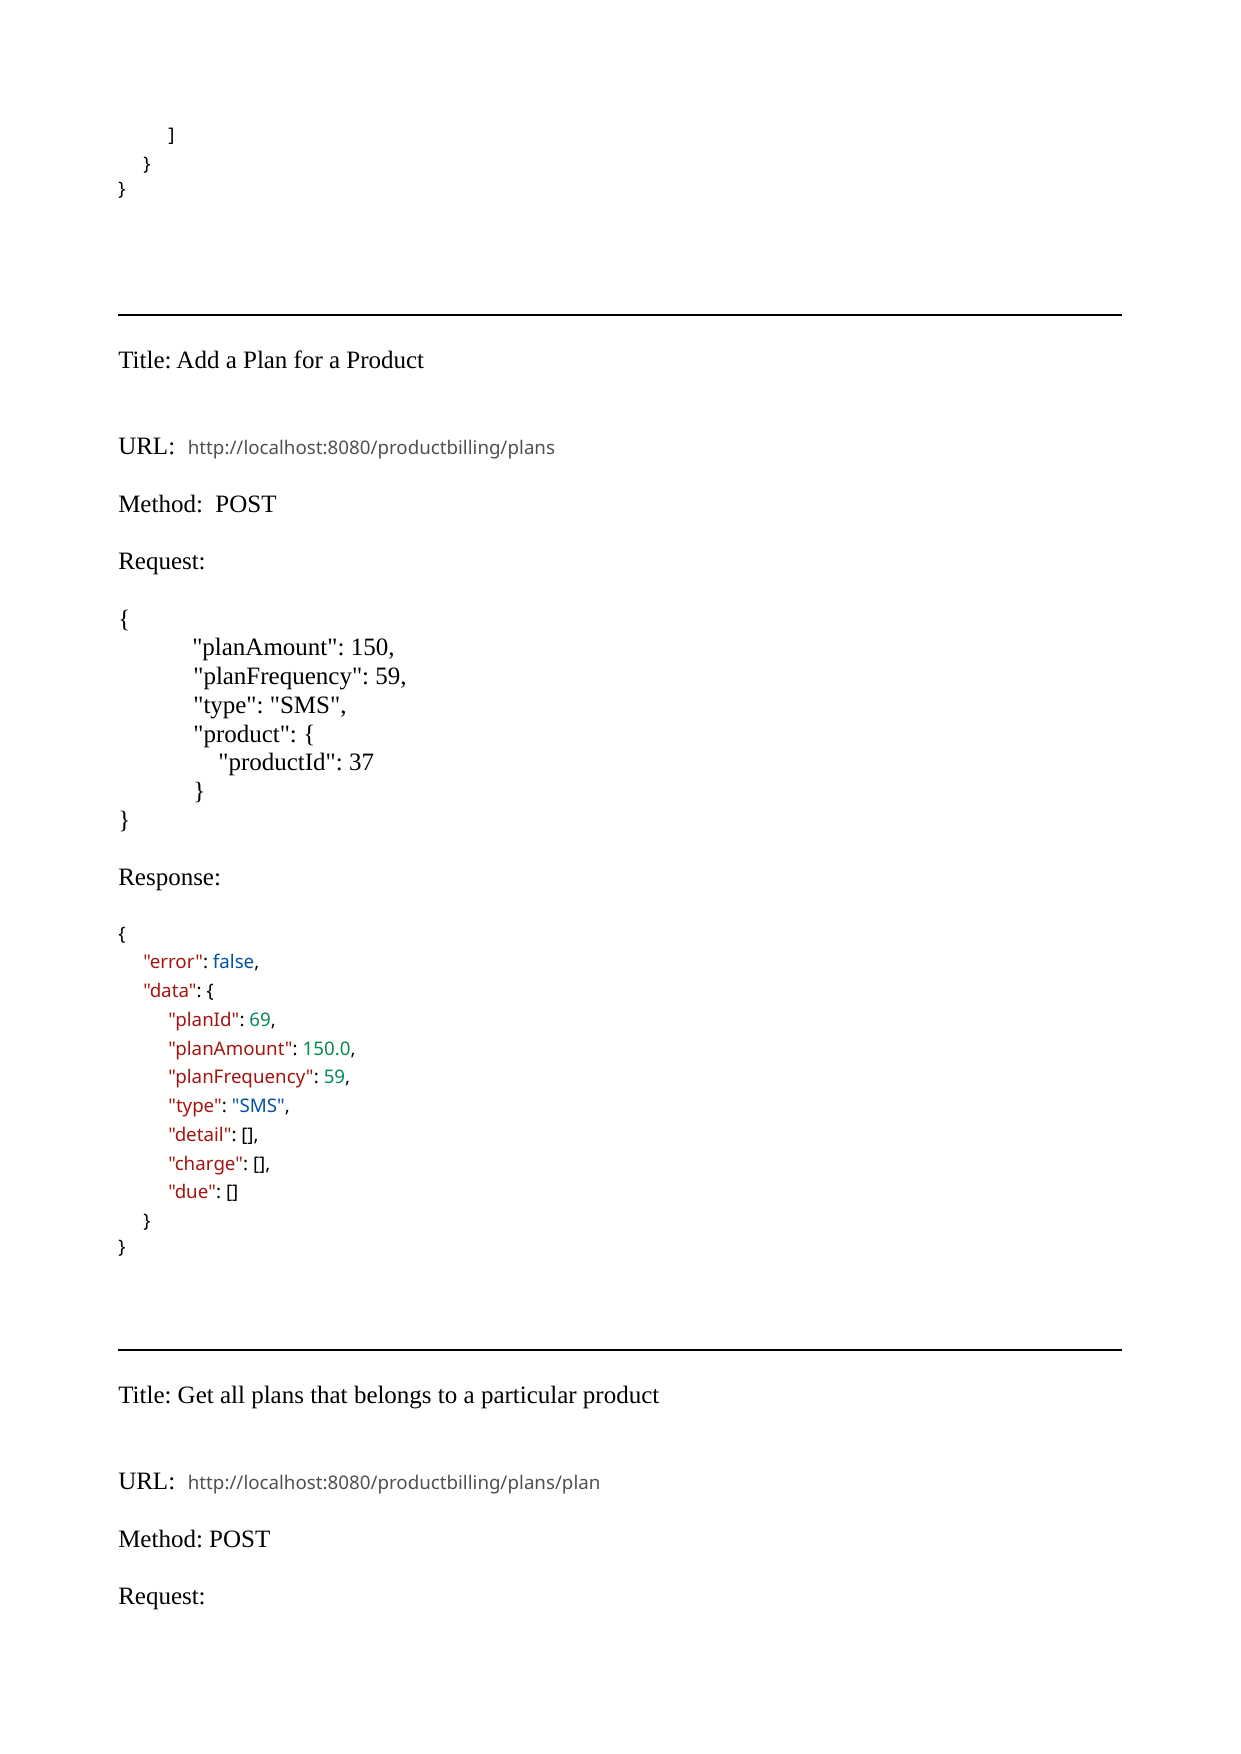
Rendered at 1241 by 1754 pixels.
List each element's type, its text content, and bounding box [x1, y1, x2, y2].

text "planFrequency": 59, [118, 1060, 1122, 1089]
text "type": "SMS", [118, 1089, 1122, 1118]
text "detail": [], [118, 1118, 1122, 1147]
text } [118, 1233, 1122, 1258]
text } [118, 147, 1122, 176]
text "product": { [118, 719, 1122, 747]
text Title: Add a Plan for a Product [118, 345, 1122, 374]
text Request: [118, 546, 1122, 575]
text } [118, 1204, 1122, 1233]
text Request: [118, 1581, 1122, 1610]
text "productId": 37 [118, 747, 1122, 776]
text Method: POST [118, 1524, 1122, 1552]
text ] [118, 118, 1122, 147]
text "planFrequency": 59, [118, 661, 1122, 690]
text } [118, 776, 1122, 805]
text Title: Get all plans that belongs to a particular product [118, 1380, 1122, 1409]
text "planAmount": 150, [118, 632, 1122, 661]
text { [118, 604, 1122, 632]
text "data": { [118, 974, 1122, 1003]
text Method: POST [118, 489, 1122, 517]
text "type": "SMS", [118, 690, 1122, 719]
text { [118, 920, 1122, 945]
text URL: http://localhost:8080/productbilling/plans/plan [118, 1466, 1122, 1495]
text "charge": [], [118, 1147, 1122, 1175]
text "due": [] [118, 1175, 1122, 1204]
text Response: [118, 862, 1122, 891]
text } [118, 805, 1122, 834]
text "planId": 69, [118, 1003, 1122, 1032]
text "planAmount": 150.0, [118, 1032, 1122, 1060]
text URL: http://localhost:8080/productbilling/plans [118, 431, 1122, 460]
text "error": false, [118, 945, 1122, 974]
text } [118, 176, 1122, 201]
